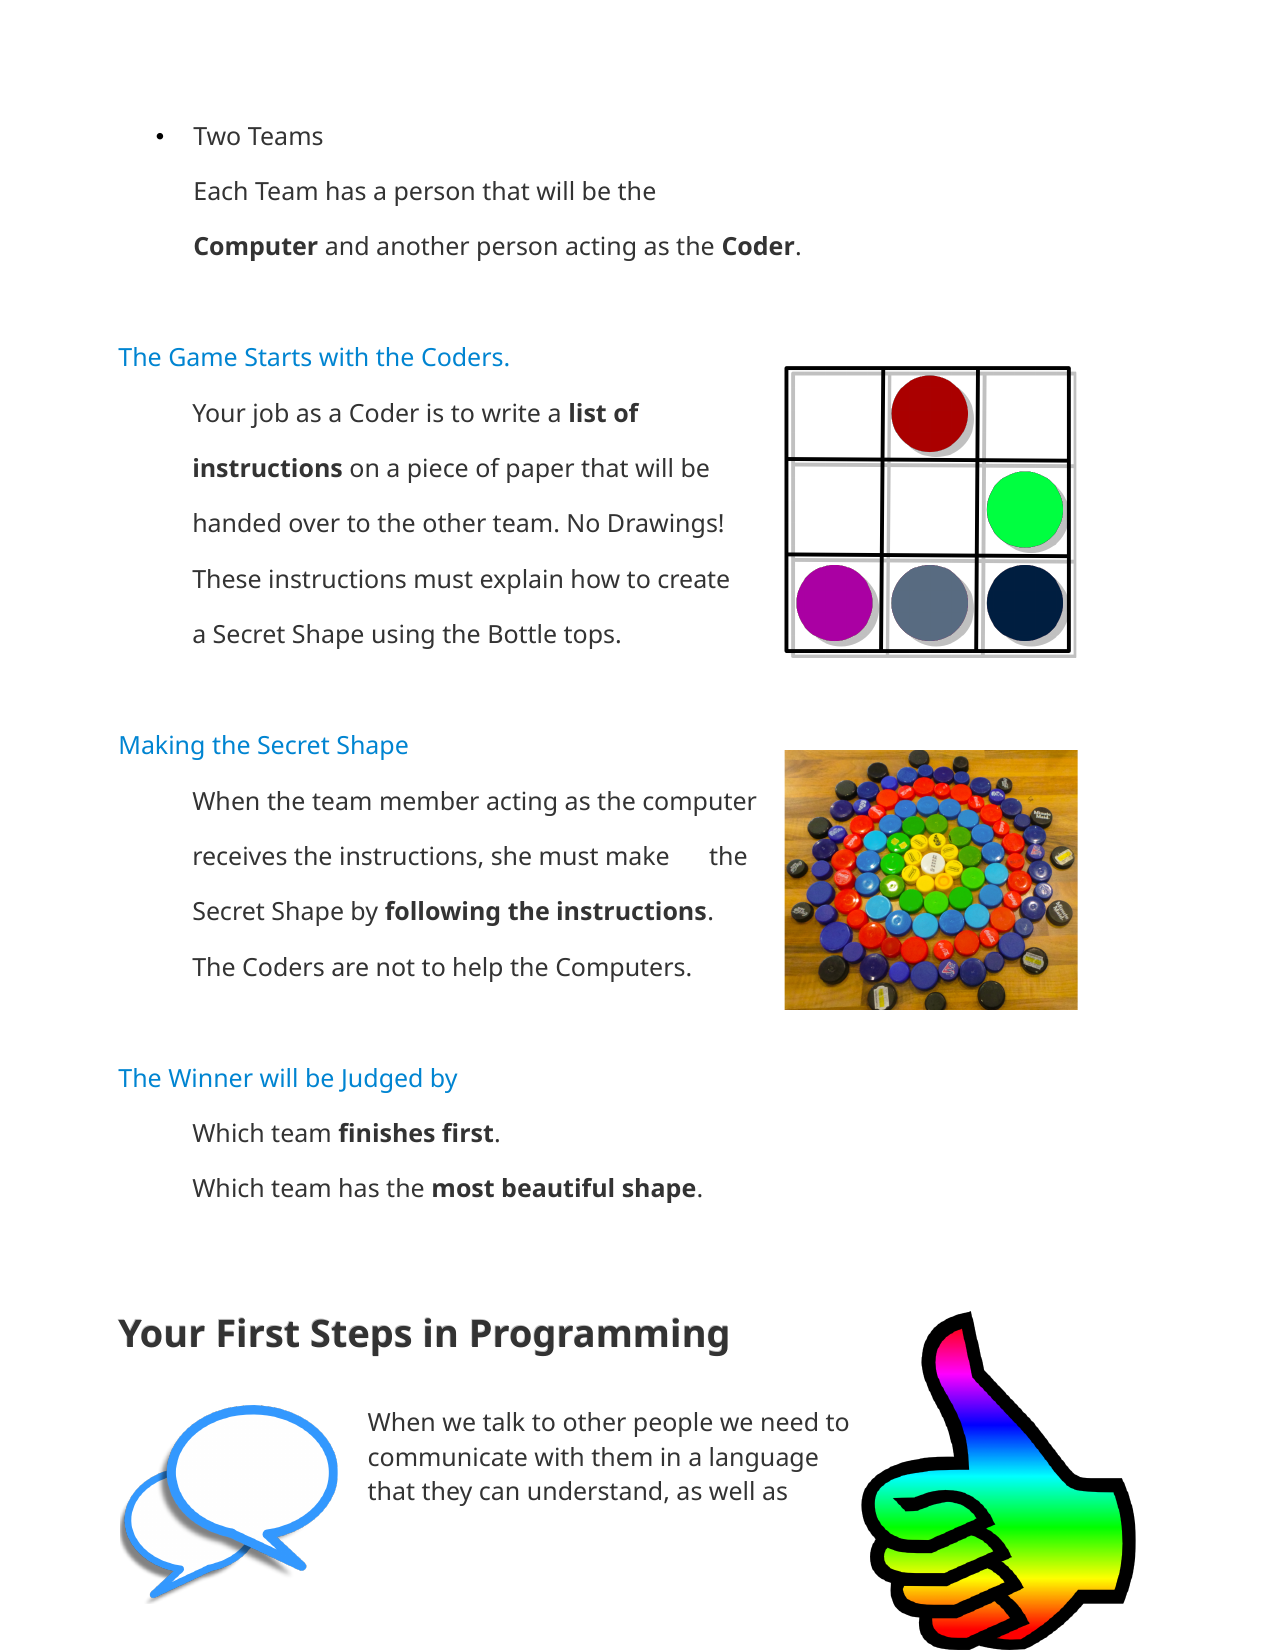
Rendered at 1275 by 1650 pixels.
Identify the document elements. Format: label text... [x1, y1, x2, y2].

text Secret Shape by following the instructions. [118, 894, 784, 928]
text Which team finishes first. [118, 1116, 1157, 1150]
list Each Team has a person that will be the [156, 173, 1157, 208]
picture [861, 1311, 1136, 1650]
text Which team has the most beautiful shape. [118, 1171, 1157, 1205]
text [1078, 838, 1157, 873]
text [1077, 451, 1157, 485]
text a Secret Shape using the Bottle tops. [118, 617, 784, 651]
text Making the Secret Shape [118, 728, 1157, 762]
text instructions on a piece of paper that will be [118, 451, 784, 485]
text The Winner will be Judged by [118, 1060, 1157, 1094]
text [1078, 783, 1157, 817]
text [1078, 894, 1157, 928]
text [1077, 506, 1157, 540]
subtitle Your First Steps in Programming [118, 1307, 1157, 1358]
text [1077, 395, 1157, 429]
text When we talk to other people we need to communicate with them in a language that they can understand, as well as [338, 1405, 861, 1507]
picture [784, 750, 1078, 1010]
picture [120, 1405, 338, 1604]
text [1078, 949, 1157, 983]
text receives the instructions, she must make the [118, 838, 784, 873]
text [1077, 617, 1157, 651]
text The Coders are not to help the Computers. [118, 949, 784, 983]
list Two Teams [156, 118, 1157, 152]
text Your job as a Coder is to write a list of [118, 395, 784, 429]
text When the team member acting as the computer [118, 783, 784, 817]
text [1077, 561, 1157, 596]
text These instructions must explain how to create [118, 561, 784, 596]
text handed over to the other team. No Drawings! [118, 506, 784, 540]
picture [784, 365, 1077, 658]
list Computer and another person acting as the Coder. [156, 229, 1157, 263]
text The Game Starts with the Coders. [118, 340, 1157, 374]
